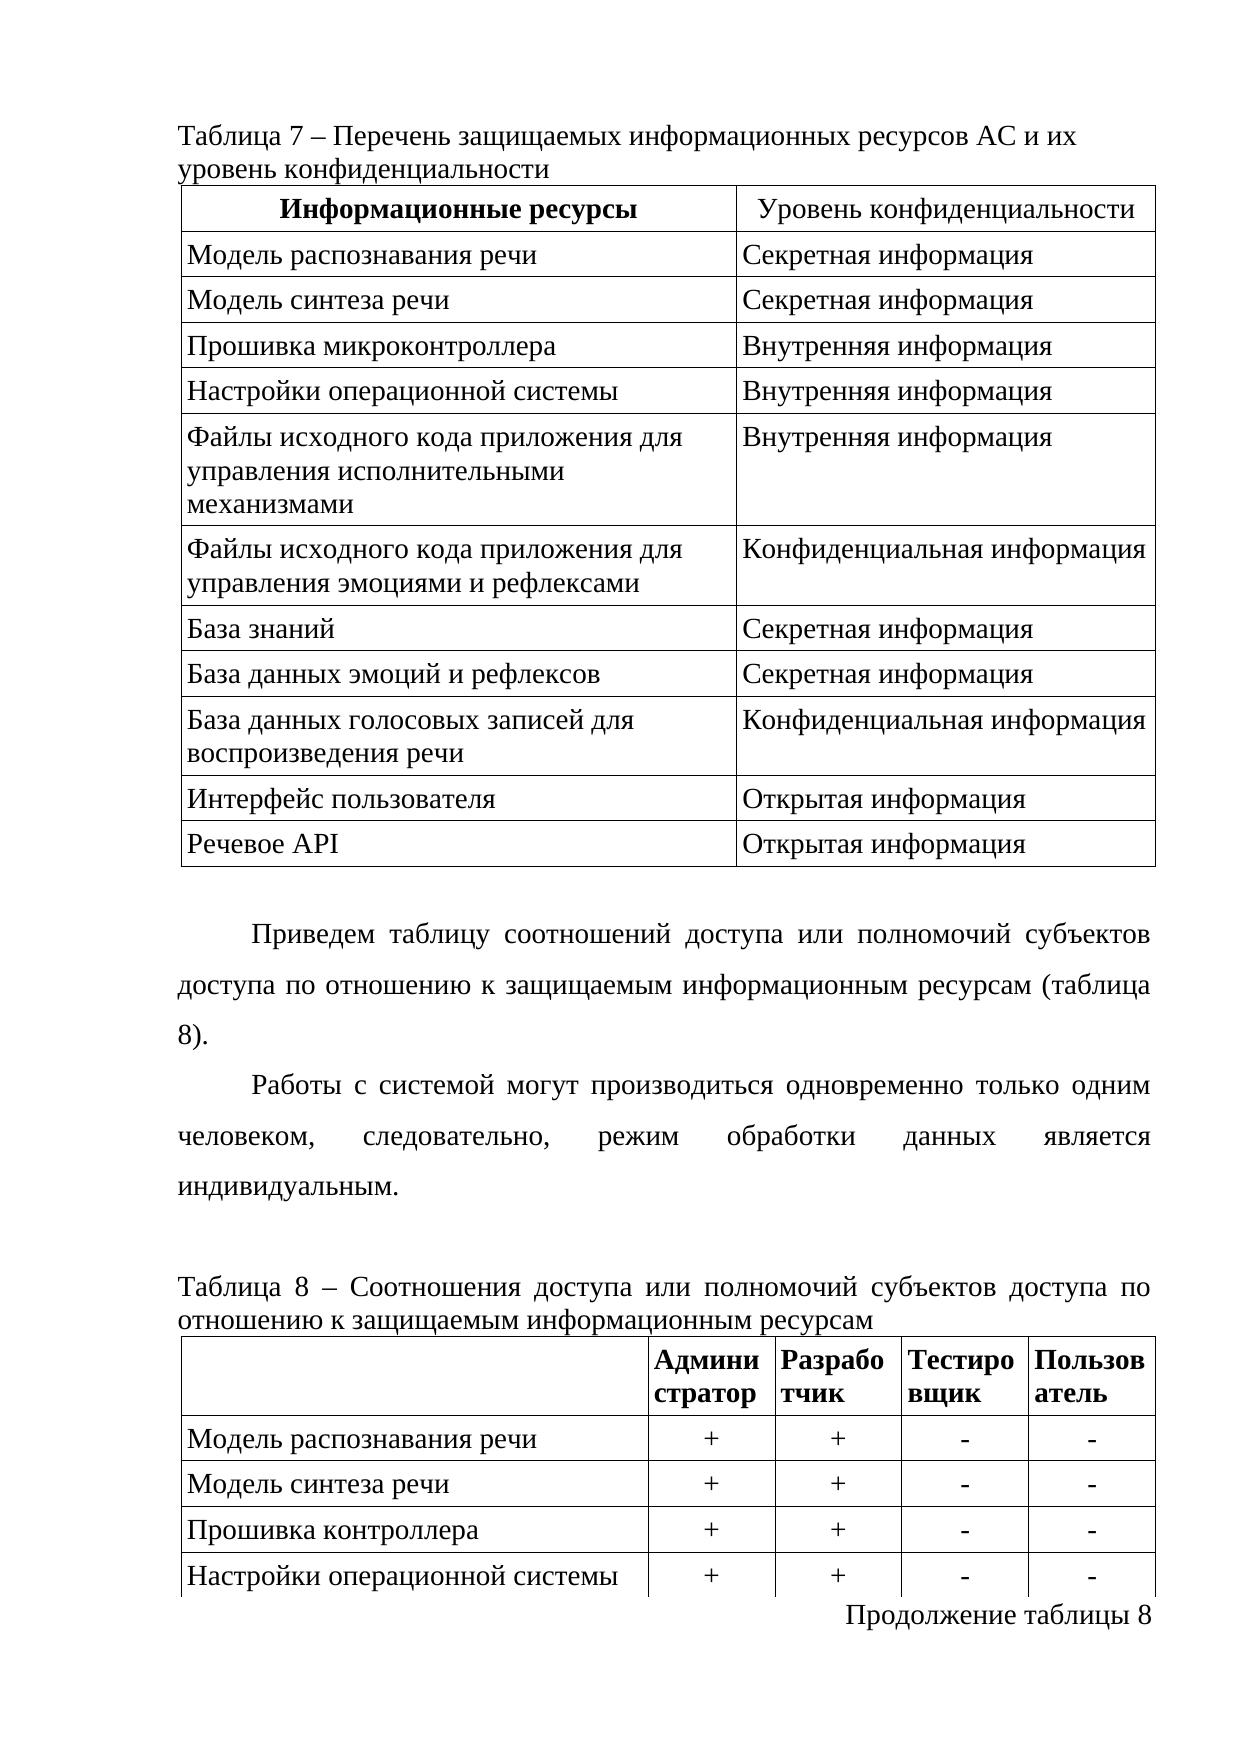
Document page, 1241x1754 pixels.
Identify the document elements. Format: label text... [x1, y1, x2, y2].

table_cell Прошивка контроллера [182, 1507, 648, 1551]
table_cell + [649, 1416, 775, 1460]
table_cell Интерфейс пользователя [182, 776, 736, 820]
table_cell Конфиденциальная информация [737, 697, 1155, 774]
text Таблица 8 – Соотношения доступа или полномочий субъектов доступа по отношению к защищаемым информационным ресурсам [177, 1269, 1152, 1336]
table_cell Модель синтеза речи [182, 277, 736, 322]
table_cell Модель распознавания речи [182, 232, 736, 276]
table_cell - [902, 1461, 1028, 1506]
text Работы с системой могут производиться одновременно только одним человеком, следовательно, режим обработки данных является индивидуальным. [177, 1067, 1152, 1202]
table_cell Секретная информация [737, 232, 1155, 276]
table_cell - [902, 1507, 1028, 1551]
table_cell Файлы исходного кода приложения для управления исполнительными механизмами [182, 414, 736, 525]
table_cell + [649, 1461, 775, 1506]
table_cell Внутренняя информация [737, 323, 1155, 367]
table_cell - [1029, 1416, 1155, 1460]
table_header [182, 1337, 648, 1415]
table_header Разработчик [776, 1337, 901, 1415]
table_cell - [1029, 1507, 1155, 1551]
table_cell Секретная информация [737, 277, 1155, 322]
table_cell + [776, 1461, 901, 1506]
table_cell Модель распознавания речи [182, 1416, 648, 1460]
table_cell + [649, 1553, 775, 1597]
table_cell Секретная информация [737, 651, 1155, 696]
table_cell Речевое API [182, 821, 736, 866]
table_cell + [776, 1416, 901, 1460]
table_cell Открытая информация [737, 776, 1155, 820]
table_cell - [1029, 1553, 1155, 1597]
table_cell Настройки операционной системы [182, 368, 736, 413]
table_cell Открытая информация [737, 821, 1155, 866]
table_cell - [902, 1416, 1028, 1460]
text Приведем таблицу соотношений доступа или полномочий субъектов доступа по отношению к защищаемым информационным ресурсам (таблица 8). [177, 916, 1152, 1051]
text Продолжение таблицы 8 [177, 1597, 1152, 1630]
table_cell Внутренняя информация [737, 368, 1155, 413]
table_cell Настройки операционной системы [182, 1553, 648, 1597]
table_header Тестировщик [902, 1337, 1028, 1415]
table_cell Секретная информация [737, 606, 1155, 650]
table_cell Прошивка микроконтроллера [182, 323, 736, 367]
table_cell + [776, 1507, 901, 1551]
table_header Пользователь [1029, 1337, 1155, 1415]
table_cell - [902, 1553, 1028, 1597]
table_cell + [776, 1553, 901, 1597]
table_cell Внутренняя информация [737, 414, 1155, 525]
table_cell Конфиденциальная информация [737, 526, 1155, 604]
table_cell Файлы исходного кода приложения для управления эмоциями и рефлексами [182, 526, 736, 604]
table_header Информационные ресурсы [182, 186, 736, 231]
table_cell База знаний [182, 606, 736, 650]
table_cell База данных эмоций и рефлексов [182, 651, 736, 696]
table_cell Модель синтеза речи [182, 1461, 648, 1506]
table_header Администратор [649, 1337, 775, 1415]
table_cell База данных голосовых записей для воспроизведения речи [182, 697, 736, 774]
table_header Уровень конфиденциальности [737, 186, 1155, 231]
table_cell + [649, 1507, 775, 1551]
table_cell - [1029, 1461, 1155, 1506]
text Таблица 7 – Перечень защищаемых информационных ресурсов АС и их уровень конфиденциальности [177, 118, 1152, 185]
